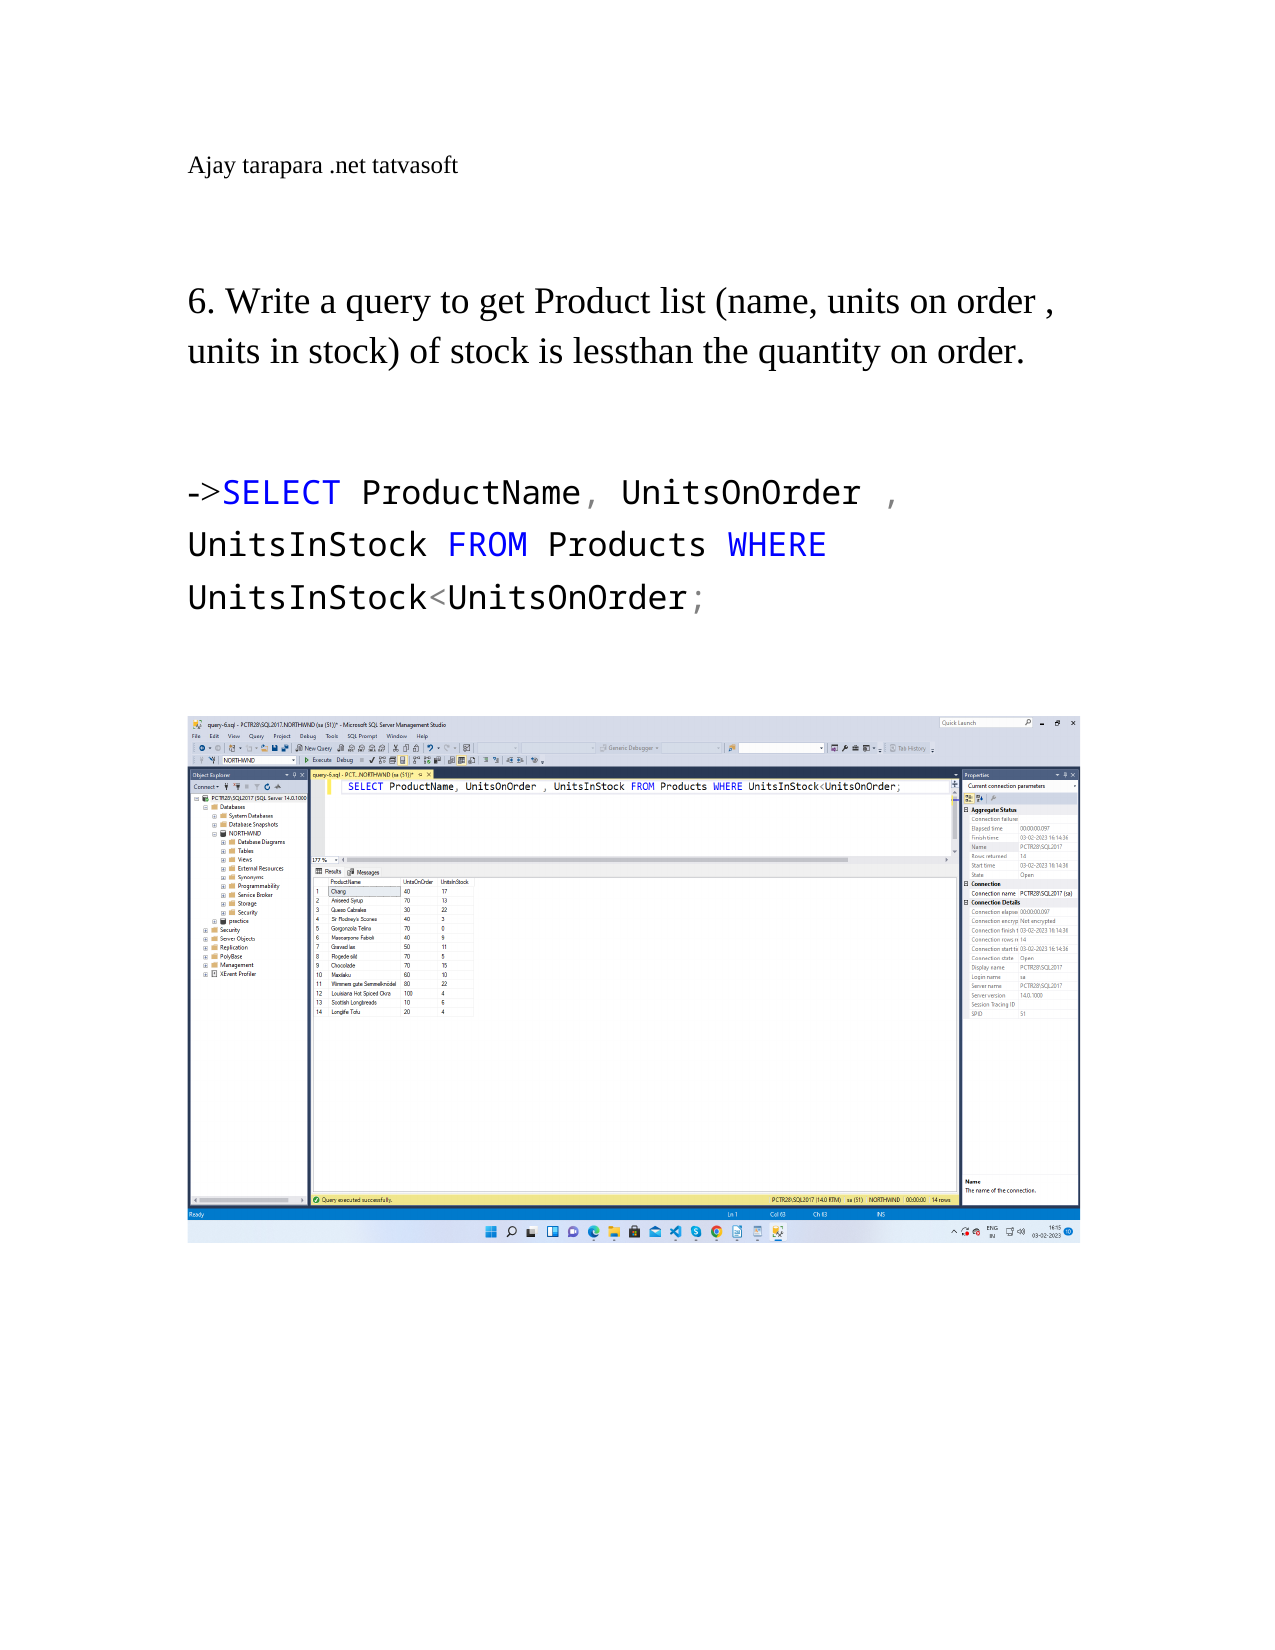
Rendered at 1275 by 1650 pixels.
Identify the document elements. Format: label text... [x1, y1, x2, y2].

text 6. Write a query to get Product list (name, units on order , units in stock) of stock is lessthan the quantity on order. [187, 279, 1087, 371]
text ->SELECT ProductName, UnitsOnOrder , UnitsInStock FROM Products WHERE UnitsInStock<UnitsOnOrder; [187, 469, 1087, 619]
